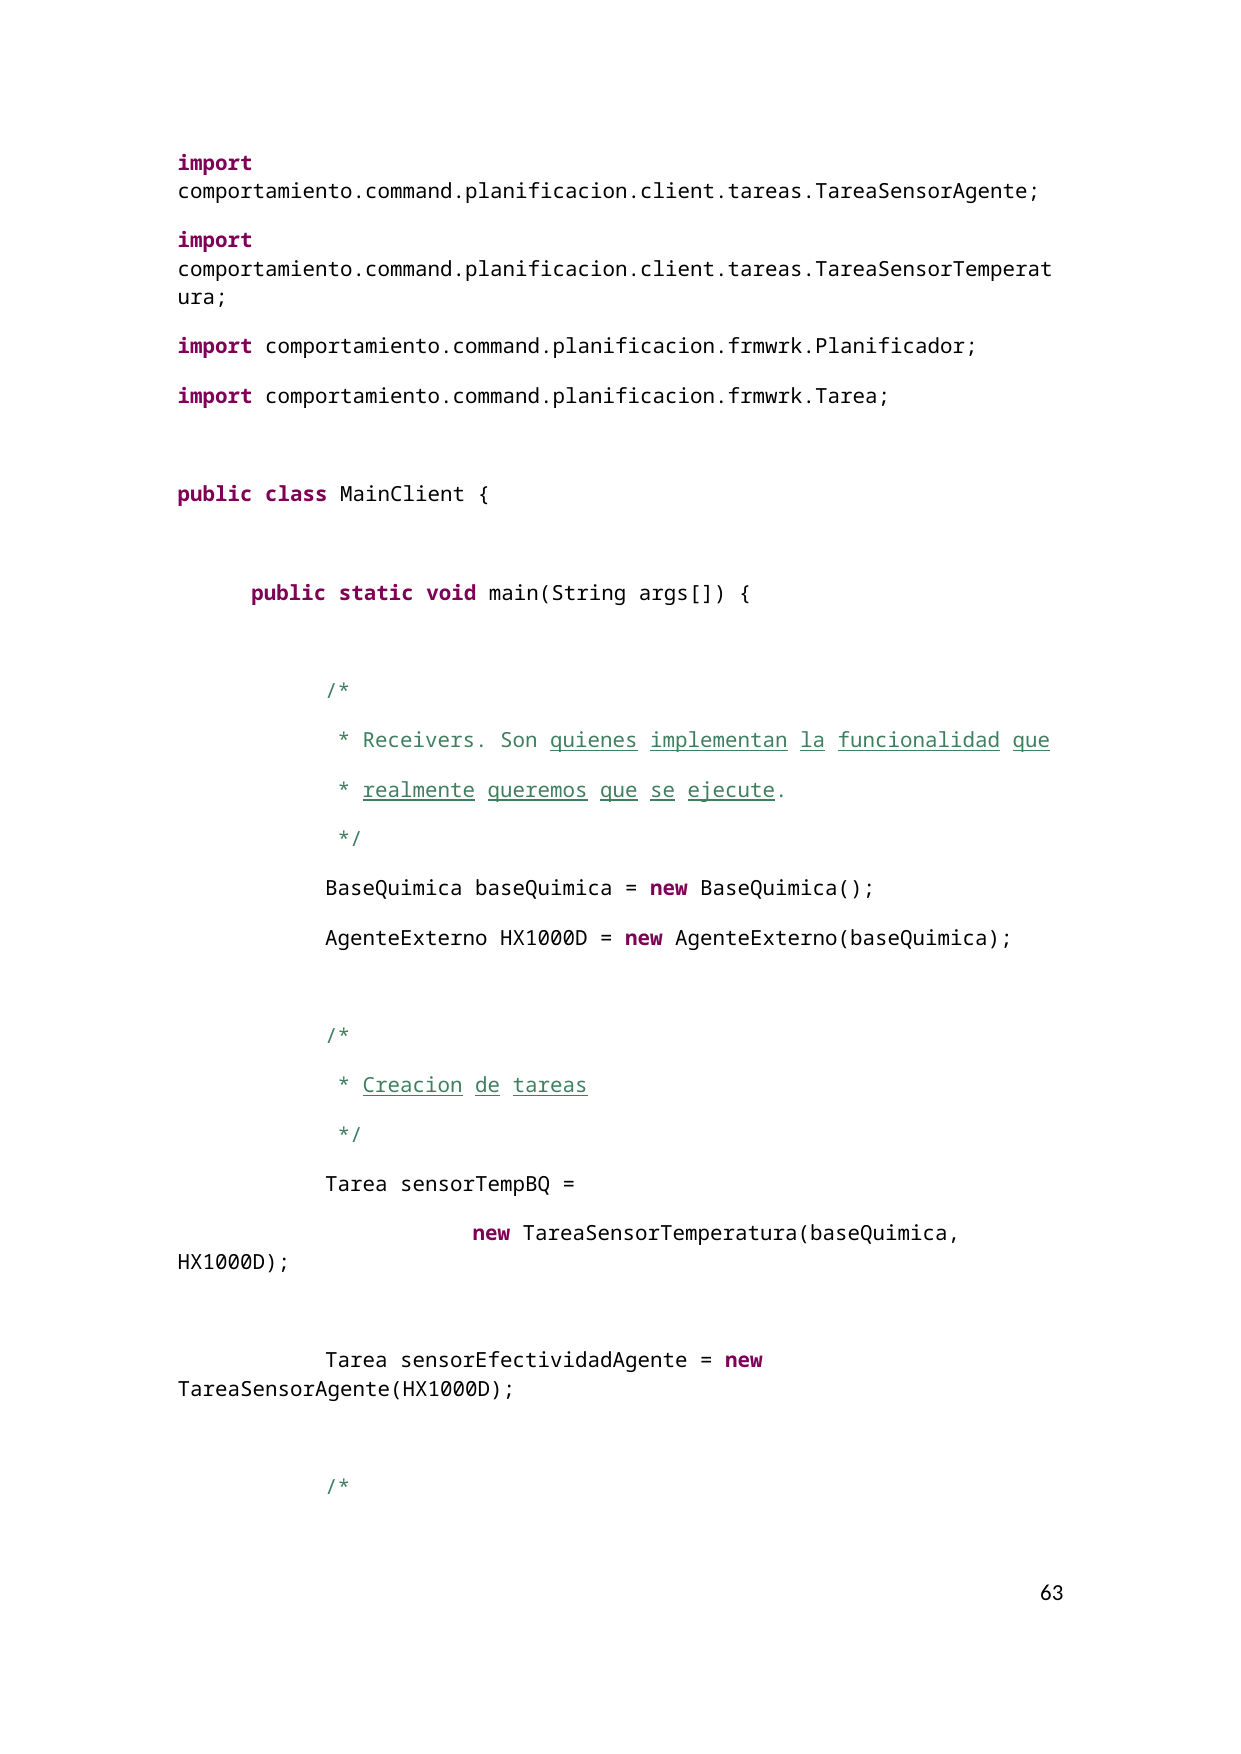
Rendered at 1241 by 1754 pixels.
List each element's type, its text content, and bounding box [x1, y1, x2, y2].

text /* [177, 676, 1063, 705]
text /* [177, 1021, 1063, 1050]
text public class MainClient { [177, 479, 1063, 508]
text import comportamiento.command.planificacion.client.tareas.TareaSensorTemperatura; [177, 225, 1063, 311]
text * Creacion de tareas [177, 1071, 1063, 1099]
text Tarea sensorEfectividadAgente = new TareaSensorAgente(HX1000D); [177, 1345, 1063, 1402]
text * Receivers. Son quienes implementan la funcionalidad que [177, 726, 1063, 754]
text Tarea sensorTempBQ = [177, 1169, 1063, 1197]
text BaseQuimica baseQuimica = new BaseQuimica(); [177, 873, 1063, 902]
text import comportamiento.command.planificacion.frmwrk.Tarea; [177, 381, 1063, 409]
text public static void main(String args[]) { [177, 578, 1063, 606]
text import comportamiento.command.planificacion.frmwrk.Planificador; [177, 331, 1063, 360]
text */ [177, 1120, 1063, 1148]
text /* [177, 1472, 1063, 1501]
text AgenteExterno HX1000D = new AgenteExterno(baseQuimica); [177, 923, 1063, 951]
text new TareaSensorTemperatura(baseQuimica, HX1000D); [177, 1218, 1063, 1275]
text * realmente queremos que se ejecute. [177, 775, 1063, 803]
text import comportamiento.command.planificacion.client.tareas.TareaSensorAgente; [177, 148, 1063, 204]
text */ [177, 824, 1063, 853]
